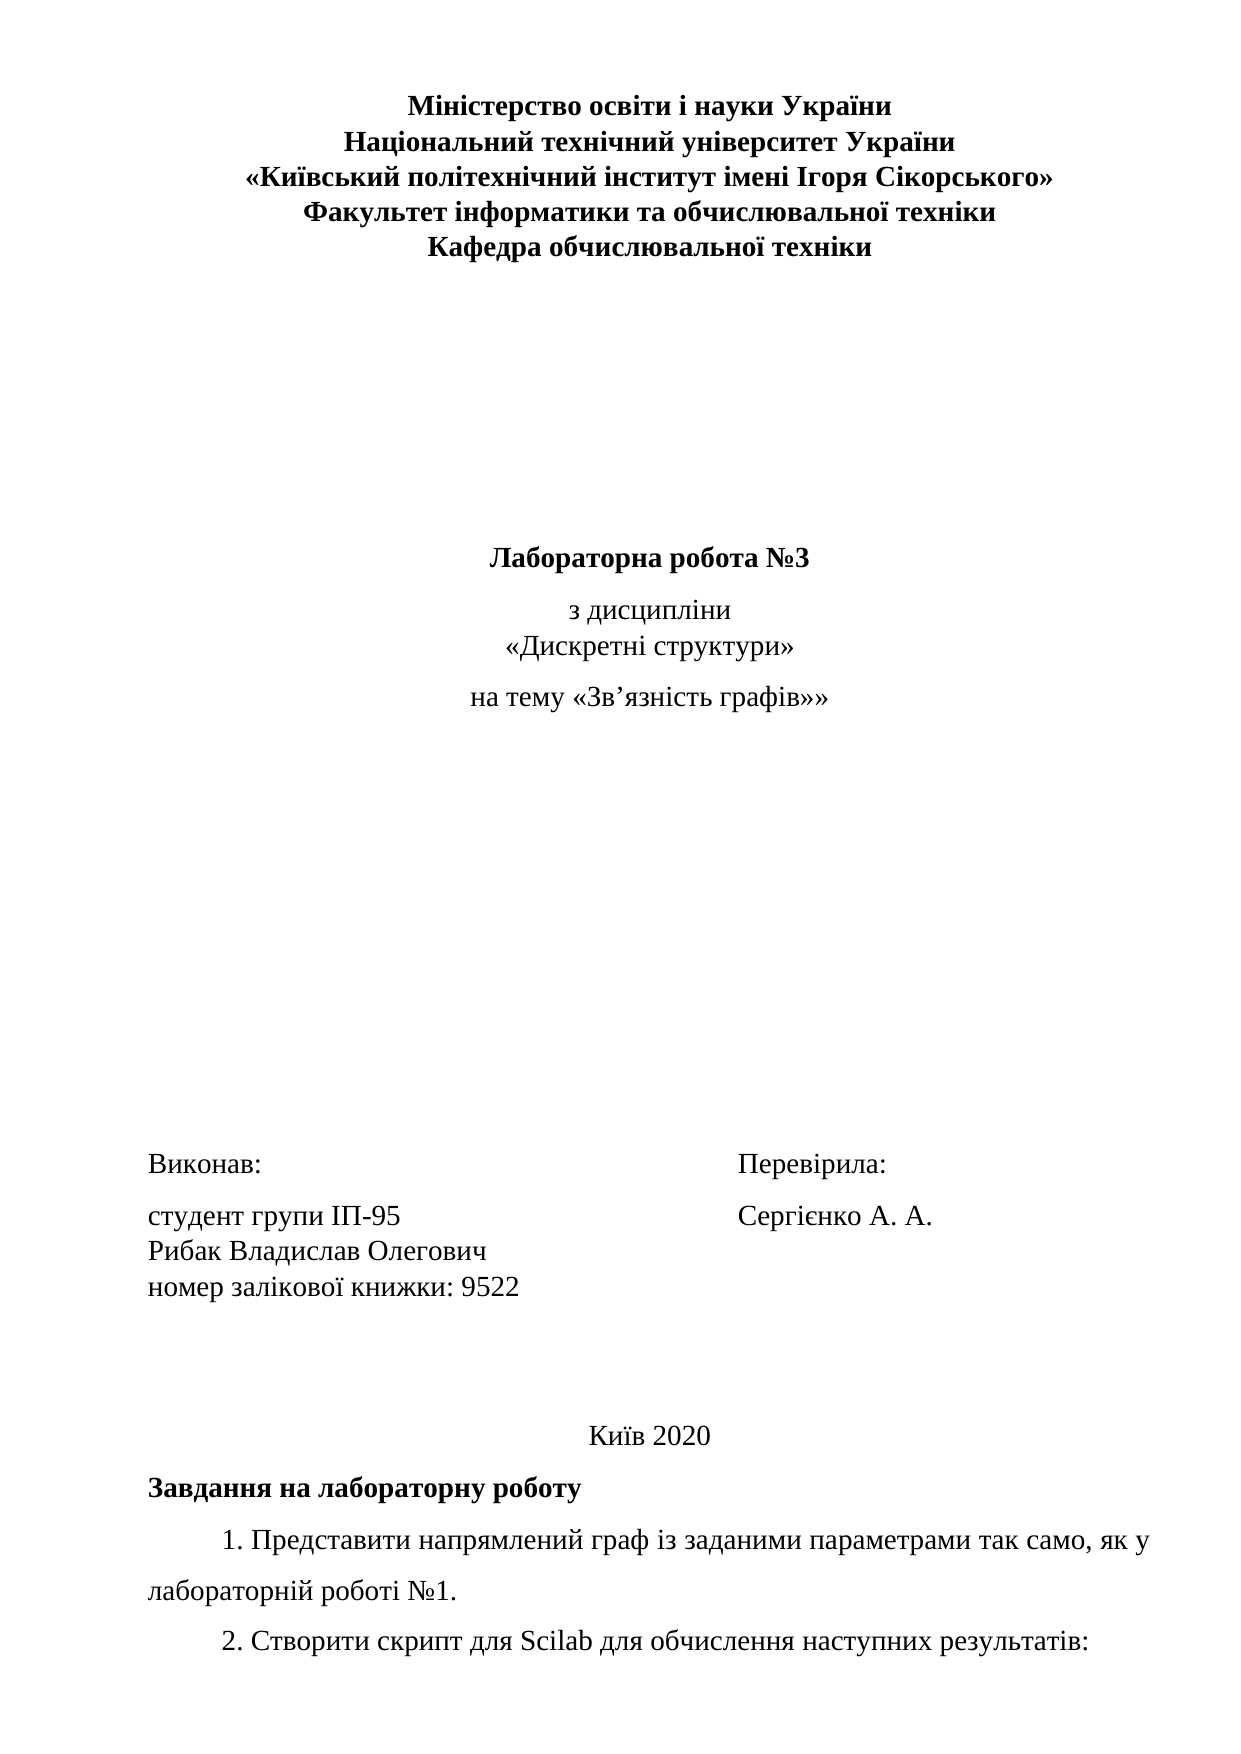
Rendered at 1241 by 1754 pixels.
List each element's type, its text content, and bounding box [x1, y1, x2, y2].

text на тему «Зв’язність графів»» [148, 679, 1152, 713]
text з дисципліни «Дискретні структури» [148, 592, 1152, 661]
text Міністерство освіти і науки України Національний технічний університет України «Київський політехнічний інститут імені Ігоря Сікорського» Факультет інформатики та обчислювальної техніки Кафедра обчислювальної техніки [148, 88, 1152, 263]
text 2. Створити скрипт для Scilab для обчислення наступних результатів: [148, 1623, 1152, 1656]
text 1. Представити напрямлений граф із заданими параметрами так само, як у лабораторній роботі №1. [148, 1522, 1152, 1606]
text Завдання на лабораторну роботу [148, 1470, 1152, 1504]
text Виконав: Перевірила: [148, 1146, 1152, 1180]
text студент групи ІП-95 Сергієнко А. А. Рибак Владислав Олегович номер залікової книжки: 9522 [148, 1198, 1152, 1302]
text Лабораторна робота №3 [148, 541, 1152, 574]
text Київ 2020 [148, 1418, 1152, 1452]
